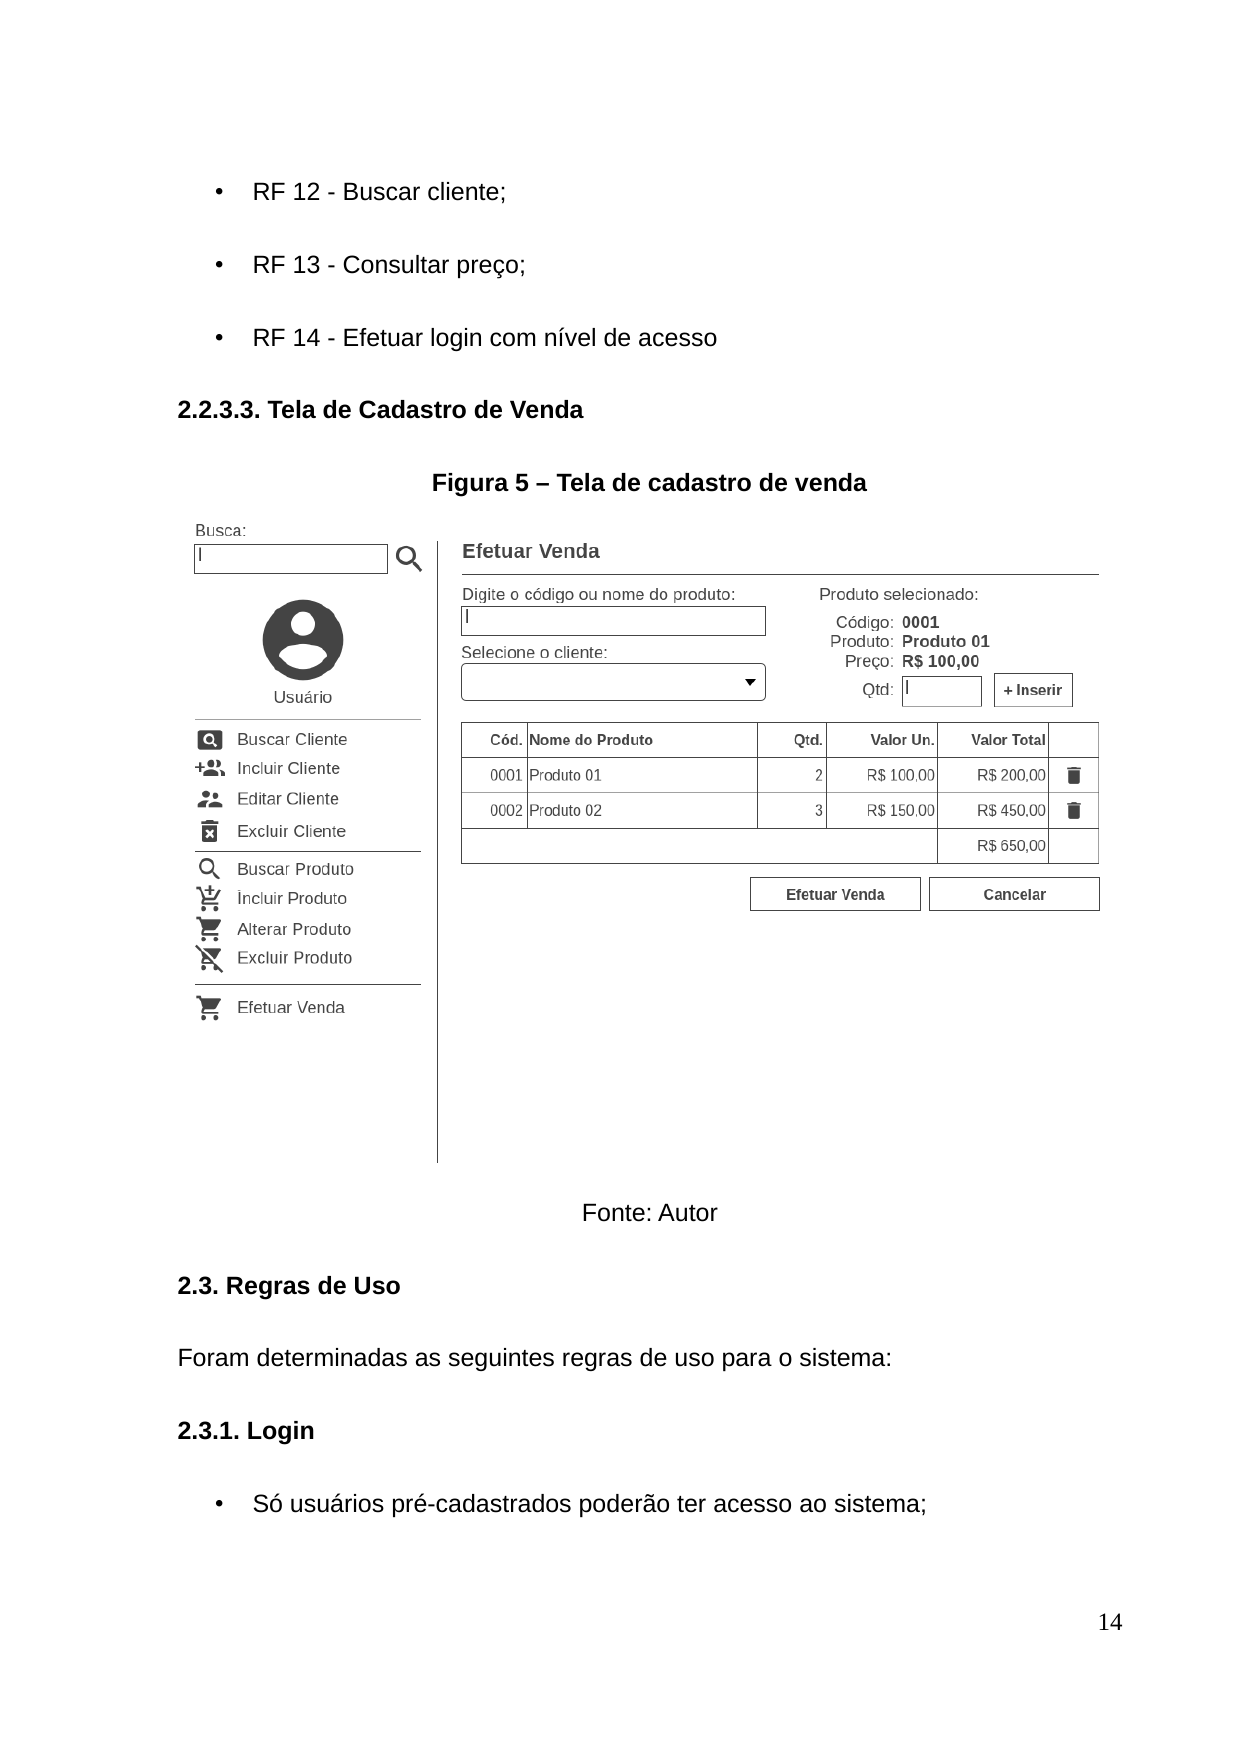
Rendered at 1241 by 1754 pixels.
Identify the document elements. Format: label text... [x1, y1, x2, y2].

list RF 13 - Consultar preço; [215, 250, 1122, 279]
text 2.2.3.3. Tela de Cadastro de Venda [177, 395, 1122, 424]
text 2.3.1. Login [177, 1416, 1122, 1445]
text Foram determinadas as seguintes regras de uso para o sistema: [177, 1343, 1122, 1372]
picture [177, 512, 1123, 1184]
text Figura 5 – Tela de cadastro de venda [177, 468, 1122, 497]
list RF 14 - Efetuar login com nível de acesso [215, 323, 1122, 351]
list RF 12 - Buscar cliente; [215, 177, 1122, 206]
text Fonte: Autor [177, 1184, 1122, 1227]
list Só usuários pré-cadastrados poderão ter acesso ao sistema; [215, 1488, 1122, 1517]
text 2.3. Regras de Uso [177, 1271, 1122, 1299]
